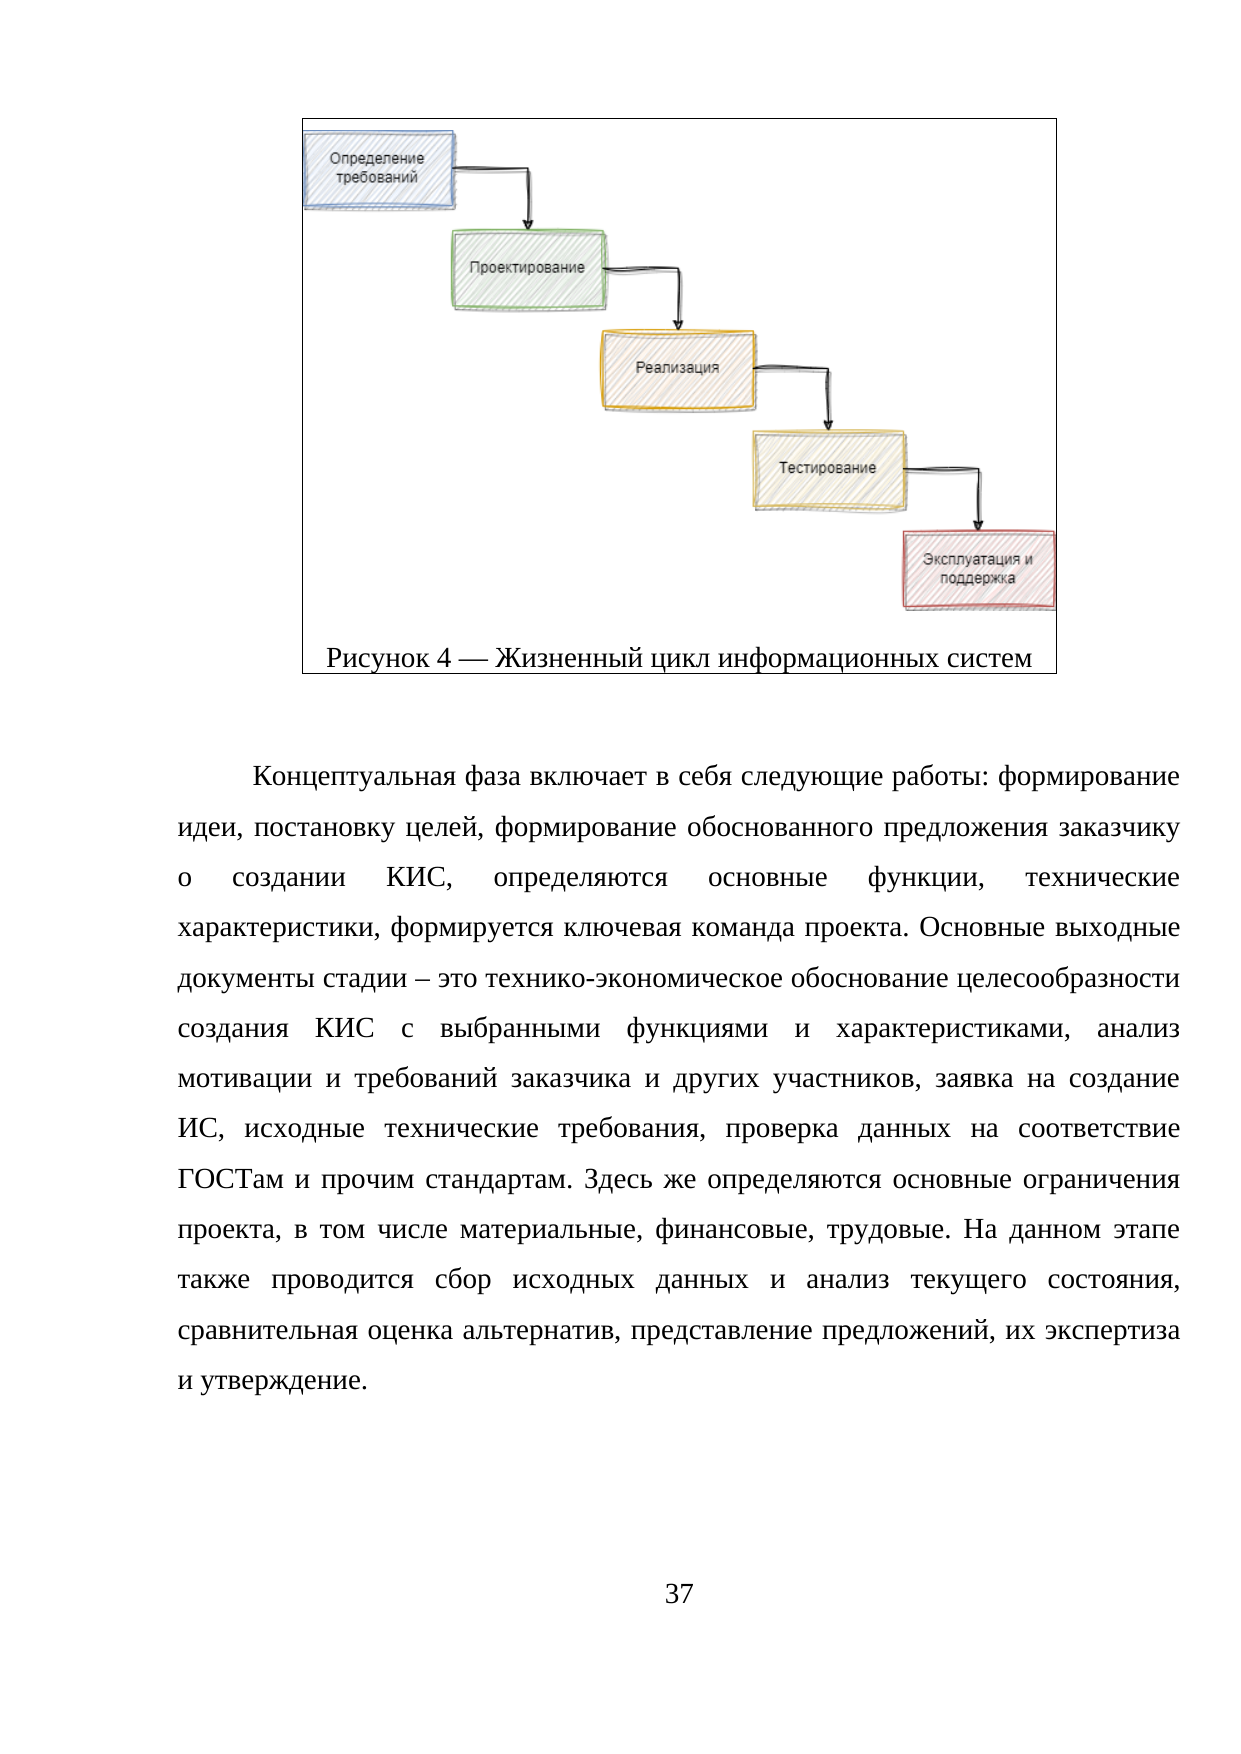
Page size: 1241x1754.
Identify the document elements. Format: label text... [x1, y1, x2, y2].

text Концептуальная фаза включает в себя следующие работы: формирование идеи, постановку целей, формирование обоснованного предложения заказчику о создании КИС, определяются основные функции, технические характеристики, формируется ключевая команда проекта. Основные выходные документы стадии – это технико-экономическое обоснование целесообразности создания КИС с выбранными функциями и характеристиками, анализ мотивации и требований заказчика и других участников, заявка на создание ИС, исходные технические требования, проверка данных на соответствие ГОСТам и прочим стандартам. Здесь же определяются основные ограничения проекта, в том числе материальные, финансовые, трудовые. На данном этапе также проводится сбор исходных данных и анализ текущего состояния, сравнительная оценка альтернатив, представление предложений, их экспертиза и утверждение. [177, 758, 1181, 1396]
picture [303, 130, 1056, 611]
text Рисунок 4 — Жизненный цикл информационных систем [303, 640, 1056, 673]
